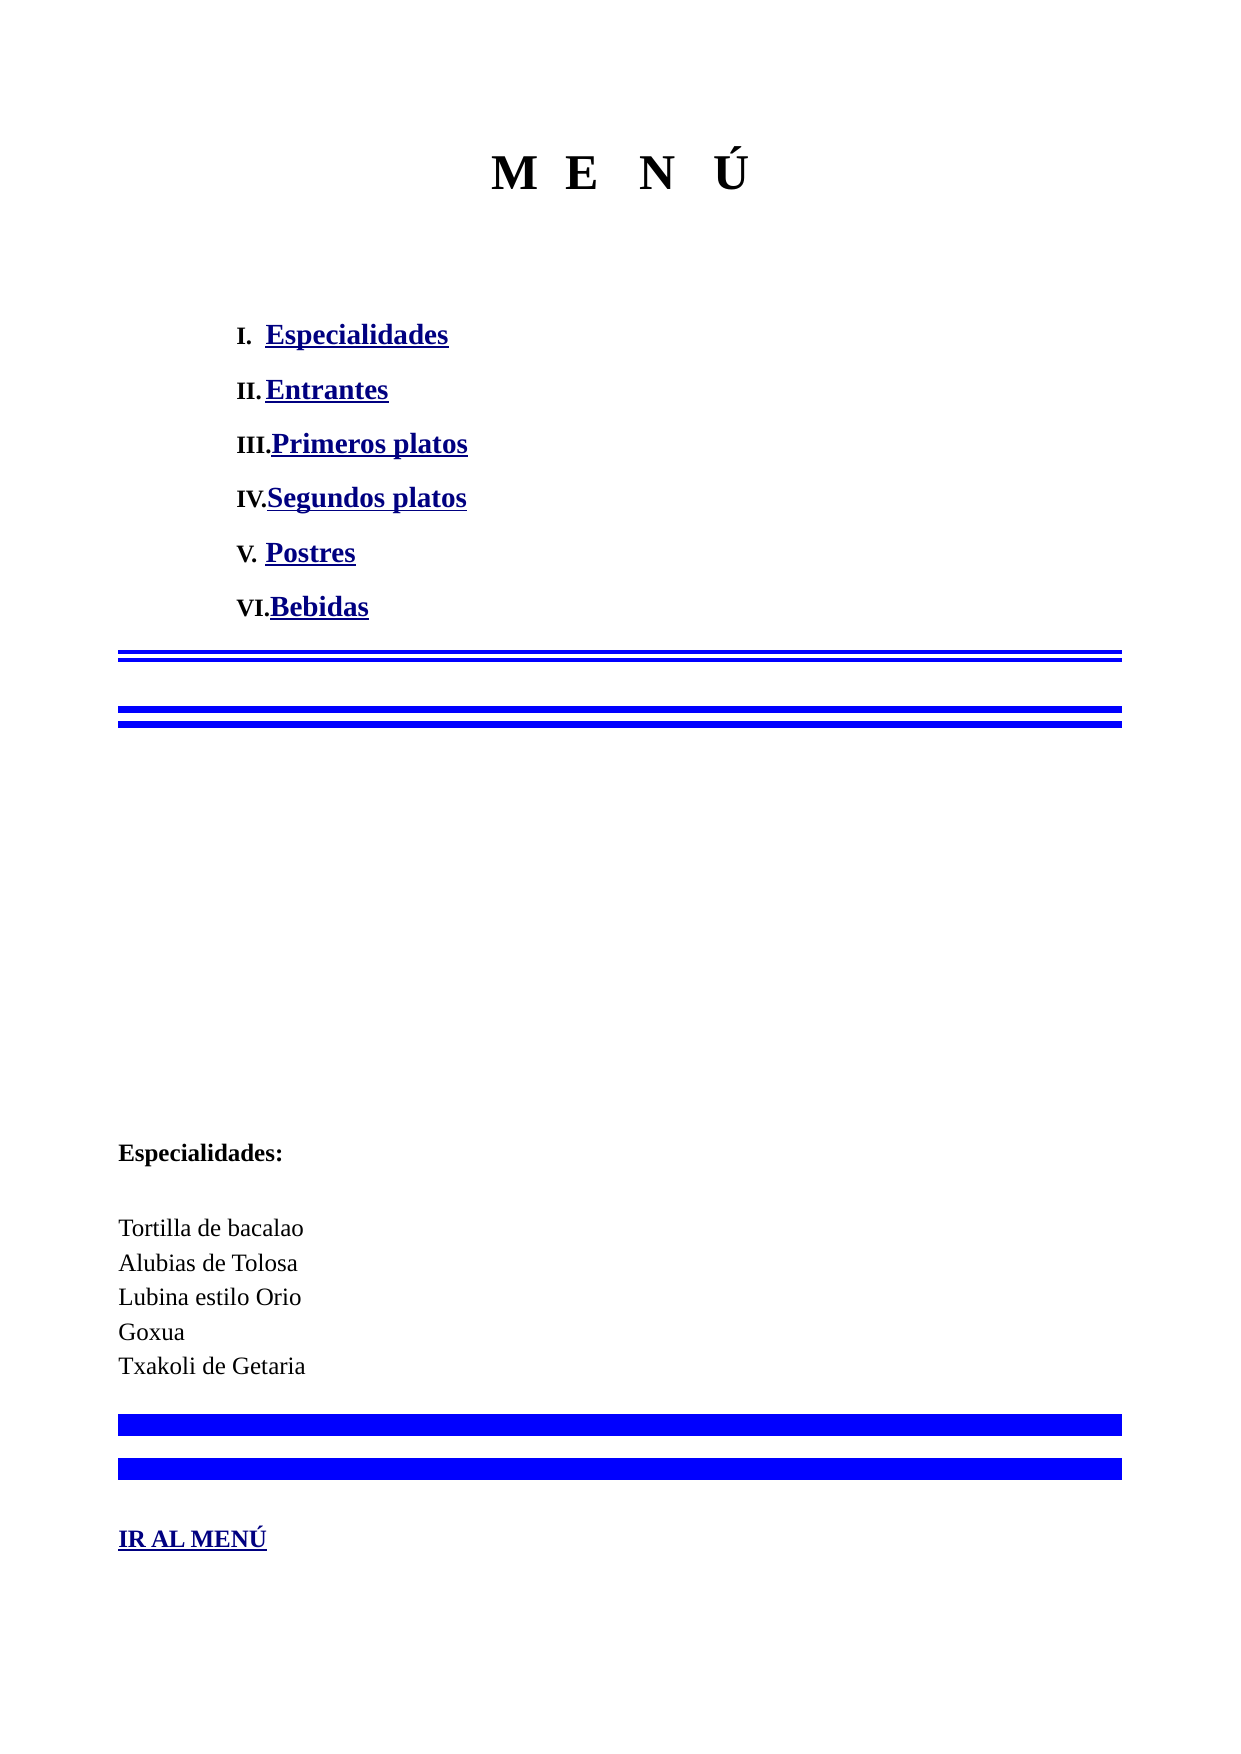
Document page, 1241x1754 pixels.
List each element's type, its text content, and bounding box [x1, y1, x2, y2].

subtitle IR AL MENÚ [118, 1524, 1122, 1553]
text Txakoli de Getaria [118, 1351, 1122, 1380]
subtitle Especialidades [236, 317, 1122, 351]
text Tortilla de bacalao [118, 1179, 1122, 1242]
subtitle Entrantes [236, 372, 1122, 405]
subtitle Segundos platos [236, 481, 1122, 514]
subtitle Bebidas [236, 589, 1122, 623]
subtitle M E N Ú [118, 143, 1122, 201]
subtitle Especialidades: [118, 1138, 1122, 1166]
subtitle Postres [236, 535, 1122, 568]
text Lubina estilo Orio [118, 1282, 1122, 1311]
text Alubias de Tolosa [118, 1248, 1122, 1277]
text [118, 1566, 1122, 1629]
subtitle Primeros platos [236, 426, 1122, 460]
text Goxua [118, 1317, 1122, 1346]
